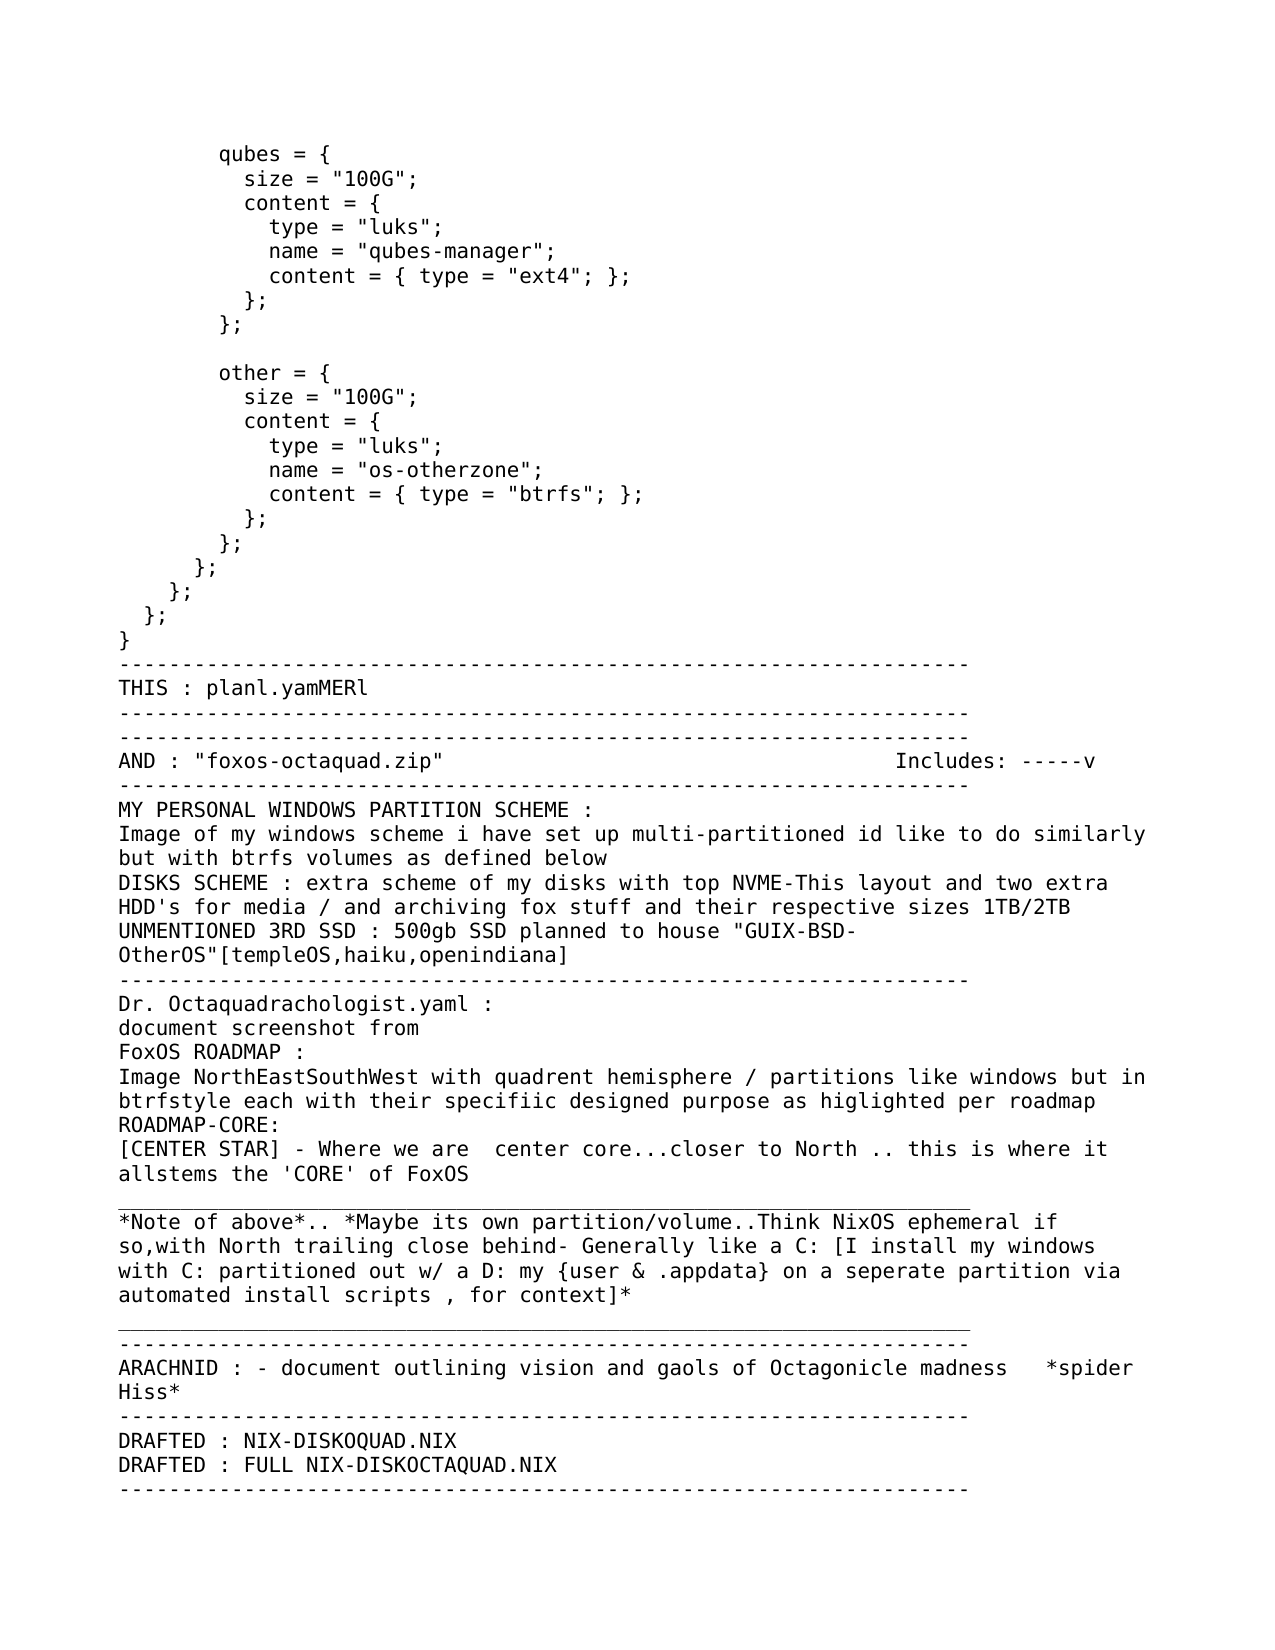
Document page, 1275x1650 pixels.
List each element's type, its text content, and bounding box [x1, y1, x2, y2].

text } [118, 628, 1157, 652]
text }; [118, 579, 1157, 603]
text -------------------------------------------------------------------- [118, 701, 1157, 725]
text UNMENTIONED 3RD SSD : 500gb SSD planned to house "GUIX-BSD-OtherOS"[templeOS,haiku,openindiana] [118, 919, 1157, 968]
text -------------------------------------------------------------------- [118, 1404, 1157, 1429]
text other = { [118, 361, 1157, 385]
text content = { [118, 409, 1157, 434]
text MY PERSONAL WINDOWS PARTITION SCHEME : [118, 798, 1157, 822]
text -------------------------------------------------------------------- [118, 725, 1157, 749]
text FoxOS ROADMAP : [118, 1040, 1157, 1065]
text qubes = { [118, 142, 1157, 167]
text -------------------------------------------------------------------- [118, 1332, 1157, 1356]
text size = "100G"; [118, 385, 1157, 409]
text }; [118, 506, 1157, 531]
text content = { type = "btrfs"; }; [118, 482, 1157, 506]
text type = "luks"; [118, 215, 1157, 239]
text Image of my windows scheme i have set up multi-partitioned id like to do similarly but with btrfs volumes as defined below [118, 822, 1157, 871]
text }; [118, 288, 1157, 312]
text AND : "foxos-octaquad.zip" Includes: -----v [118, 749, 1157, 773]
text content = { type = "ext4"; }; [118, 264, 1157, 288]
text }; [118, 555, 1157, 579]
text }; [118, 312, 1157, 337]
text }; [118, 603, 1157, 628]
text }; [118, 531, 1157, 555]
text DRAFTED : FULL NIX-DISKOCTAQUAD.NIX [118, 1453, 1157, 1477]
text DRAFTED : NIX-DISKOQUAD.NIX [118, 1429, 1157, 1453]
text ROADMAP-CORE: [118, 1113, 1157, 1137]
text name = "qubes-manager"; [118, 239, 1157, 264]
text name = "os-otherzone"; [118, 458, 1157, 482]
text ____________________________________________________________________ [118, 1186, 1157, 1210]
text Image NorthEastSouthWest with quadrent hemisphere / partitions like windows but in btrfstyle each with their specifiic designed purpose as higlighted per roadmap [118, 1065, 1157, 1113]
text Dr. Octaquadrachologist.yaml : [118, 992, 1157, 1016]
text type = "luks"; [118, 434, 1157, 458]
text THIS : planl.yamMERl [118, 676, 1157, 701]
text [CENTER STAR] - Where we are center core...closer to North .. this is where it allstems the 'CORE' of FoxOS [118, 1137, 1157, 1186]
text ____________________________________________________________________ [118, 1307, 1157, 1332]
text DISKS SCHEME : extra scheme of my disks with top NVME-This layout and two extra HDD's for media / and archiving fox stuff and their respective sizes 1TB/2TB [118, 871, 1157, 919]
text size = "100G"; [118, 167, 1157, 191]
text ARACHNID : - document outlining vision and gaols of Octagonicle madness *spider Hiss* [118, 1356, 1157, 1404]
text -------------------------------------------------------------------- [118, 968, 1157, 992]
text -------------------------------------------------------------------- [118, 1477, 1157, 1502]
text document screenshot from [118, 1016, 1157, 1040]
text -------------------------------------------------------------------- [118, 773, 1157, 798]
text *Note of above*.. *Maybe its own partition/volume..Think NixOS ephemeral if so,with North trailing close behind- Generally like a C: [I install my windows with C: partitioned out w/ a D: my {user & .appdata} on a seperate partition via automated install scripts , for context]* [118, 1210, 1157, 1307]
text -------------------------------------------------------------------- [118, 652, 1157, 676]
text content = { [118, 191, 1157, 215]
